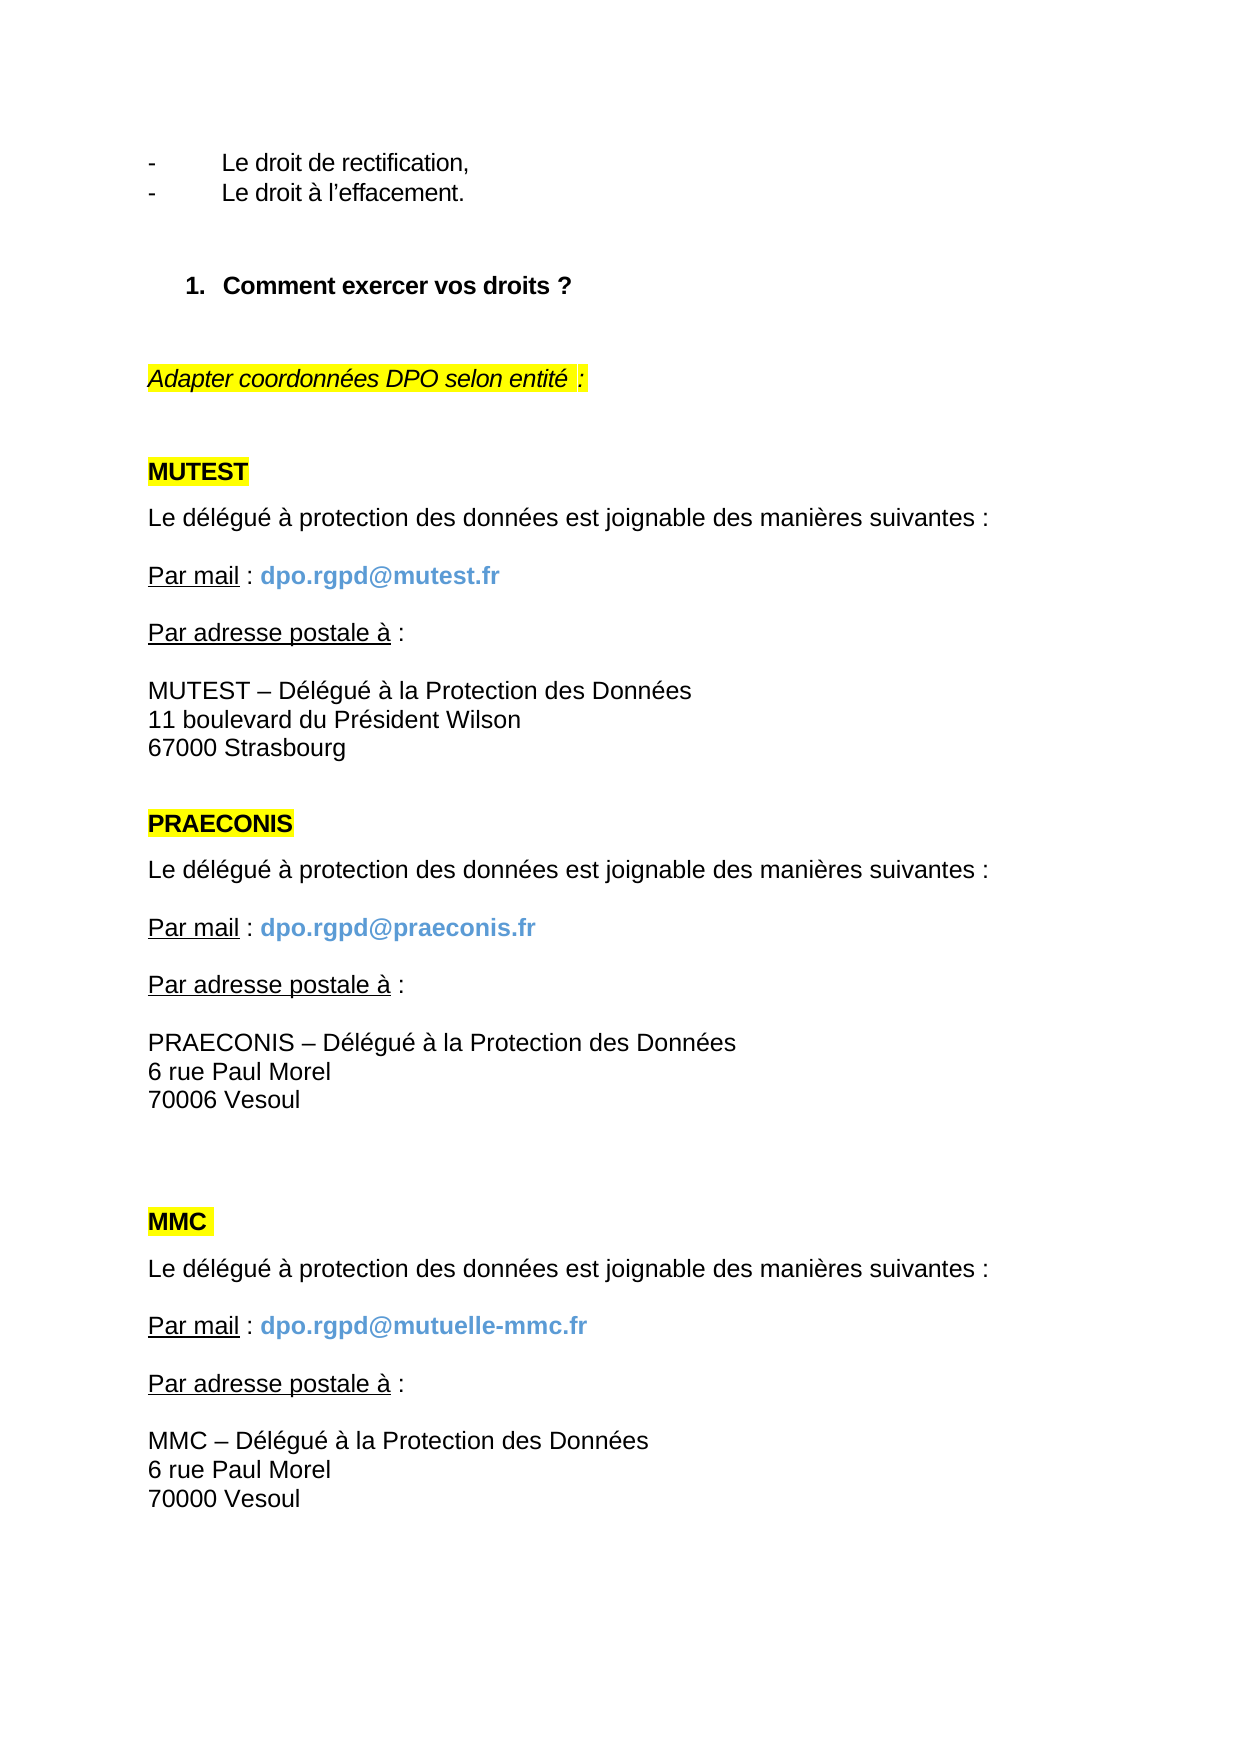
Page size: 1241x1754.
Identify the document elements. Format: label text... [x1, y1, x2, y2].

text Par mail : dpo.rgpd@mutest.fr [148, 561, 1093, 590]
list Le droit à l’effacement. [148, 177, 1093, 206]
text Par adresse postale à : [148, 1369, 1093, 1397]
text Le délégué à protection des données est joignable des manières suivantes : [148, 855, 1093, 884]
text MUTEST – Délégué à la Protection des Données 11 boulevard du Président Wilson 67000 Strasbourg [148, 676, 1093, 762]
text MMC – Délégué à la Protection des Données 6 rue Paul Morel 70000 Vesoul [148, 1426, 1093, 1512]
text Par mail : dpo.rgpd@mutuelle-mmc.fr [148, 1311, 1093, 1340]
list Comment exercer vos droits ? [185, 271, 1093, 299]
text Par adresse postale à : [148, 618, 1093, 647]
text MMC [148, 1207, 1093, 1236]
text Le délégué à protection des données est joignable des manières suivantes : [148, 503, 1093, 532]
text Par adresse postale à : [148, 970, 1093, 999]
list Le droit de rectification, [148, 148, 1093, 176]
text PRAECONIS – Délégué à la Protection des Données 6 rue Paul Morel 70006 Vesoul [148, 1028, 1093, 1114]
text Le délégué à protection des données est joignable des manières suivantes : [148, 1254, 1093, 1282]
text MUTEST [148, 457, 1093, 486]
text Par mail : dpo.rgpd@praeconis.fr [148, 913, 1093, 942]
text PRAECONIS [148, 809, 1093, 837]
text Adapter coordonnées DPO selon entité : [148, 364, 1093, 392]
